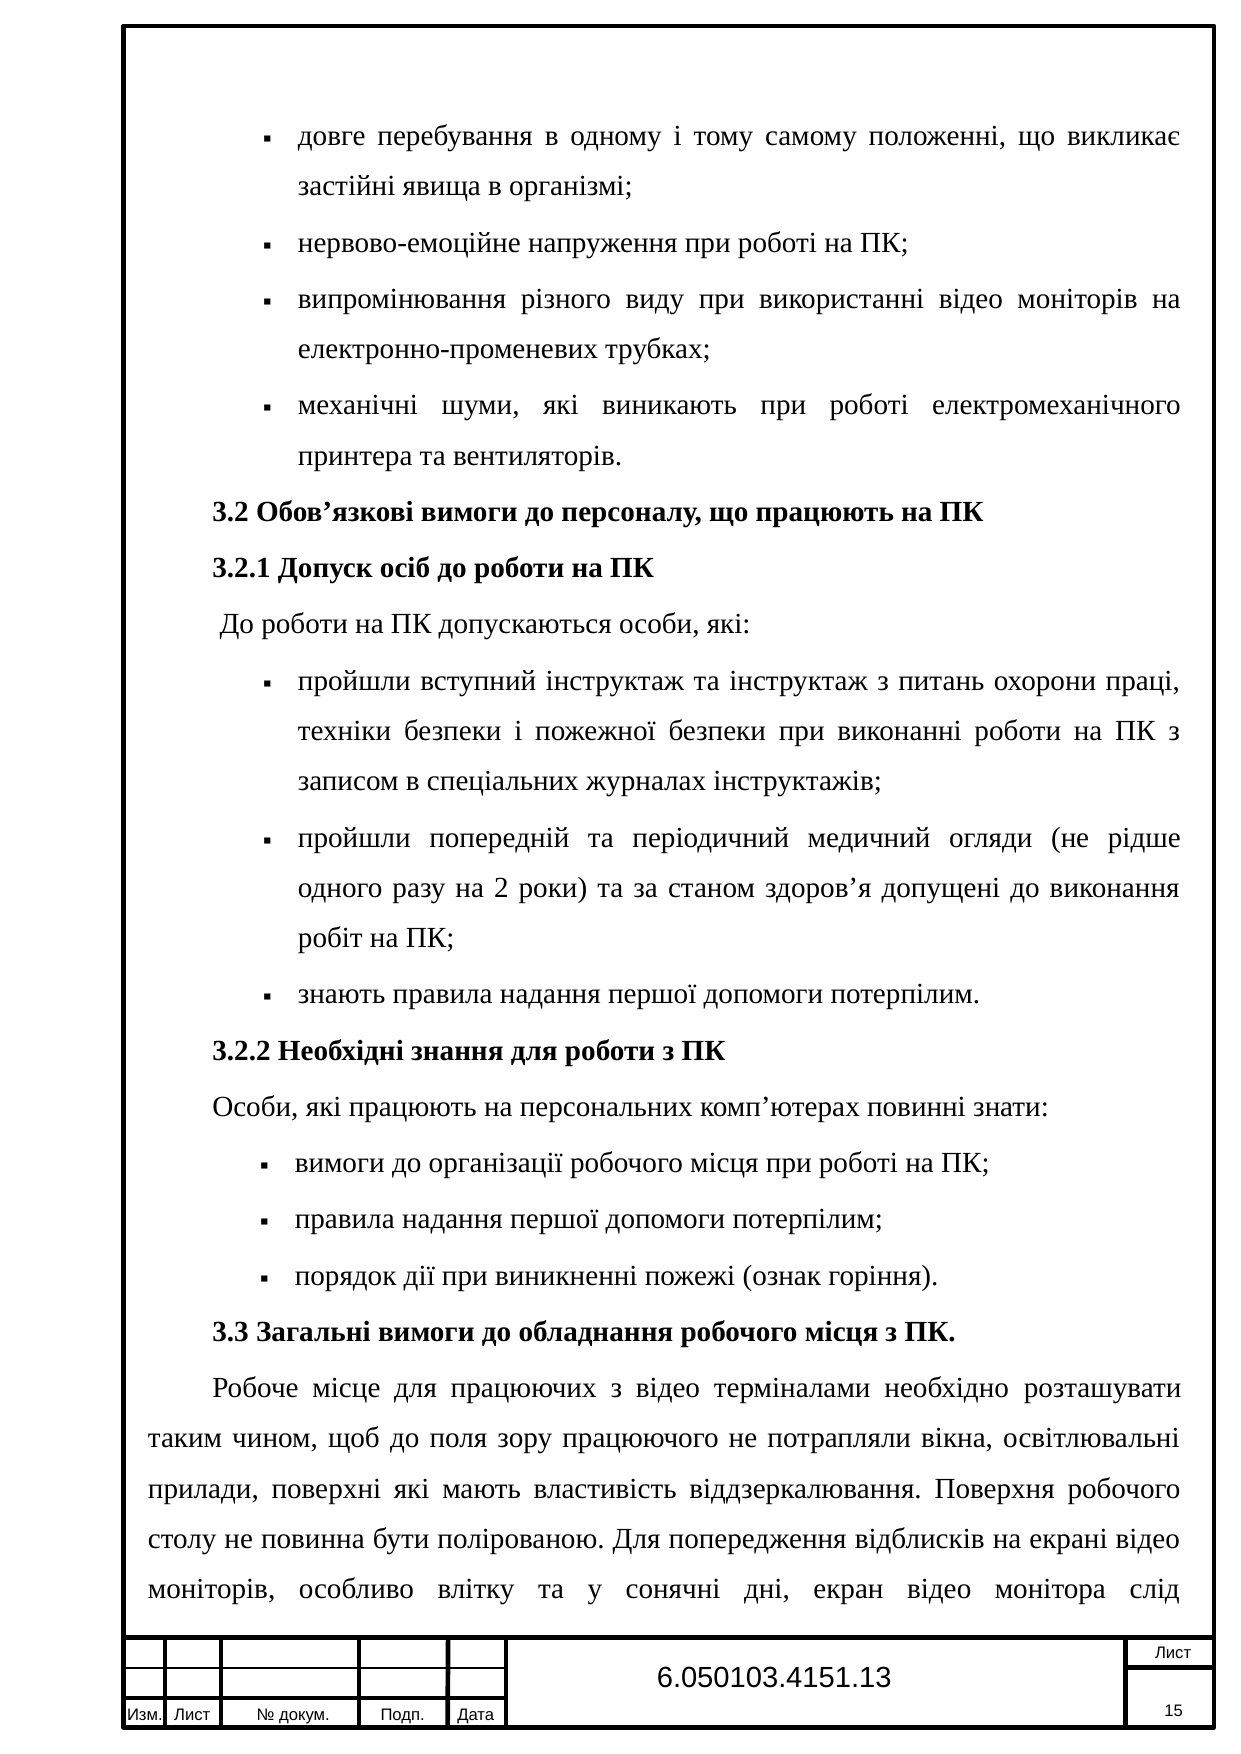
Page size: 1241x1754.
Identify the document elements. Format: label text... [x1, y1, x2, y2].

list довге перебування в одному і тому самому положенні, що викликає застійні явища в організмі; [260, 118, 1181, 202]
text 3.2.2 Необхідні знання для роботи з ПК [148, 1033, 1181, 1066]
text Робоче місце для працюючих з відео терміналами необхідно розташувати таким чином, щоб до поля зору працюючого не потрапляли вікна, освітлювальні прилади, поверхні які мають властивість віддзеркалювання. Поверхня робочого столу не повинна бути полірованою. Для попередження відблисків на екрані відео моніторів, особливо влітку та у сонячні дні, екран відео монітора слід [148, 1370, 1181, 1605]
text 3.2.1 Допуск осіб до роботи на ПК [148, 550, 1181, 584]
list порядок дії при виникненні пожежі (ознак горіння). [257, 1258, 1181, 1291]
list вимоги до організації робочого місця при роботі на ПК; [257, 1145, 1181, 1179]
text До роботи на ПК допускаються особи, які: [148, 607, 1181, 640]
text 3.2 Обов’язкові вимоги до персоналу, що працюють на ПК [148, 494, 1181, 528]
list пройшли вступний інструктаж та інструктаж з питань охорони праці, техніки безпеки і пожежної безпеки при виконанні роботи на ПК з записом в спеціальних журналах інструктажів; [260, 663, 1181, 797]
list нервово-емоційне напруження при роботі на ПК; [260, 225, 1181, 258]
text 3.3 Загальні вимоги до обладнання робочого місця з ПК. [148, 1314, 1181, 1348]
list знають правила надання першої допомоги потерпілим. [260, 977, 1181, 1010]
list правила надання першої допомоги потерпілим; [257, 1202, 1181, 1235]
text Особи, які працюють на персональних комп’ютерах повинні знати: [148, 1089, 1181, 1123]
list випромінювання різного виду при використанні відео моніторів на електронно-променевих трубках; [260, 281, 1181, 365]
list механічні шуми, які виникають при роботі електромеханічного принтера та вентиляторів. [260, 387, 1181, 471]
list пройшли попередній та періодичний медичний огляди (не рідше одного разу на 2 роки) та за станом здоров’я допущені до виконання робіт на ПК; [260, 820, 1181, 954]
